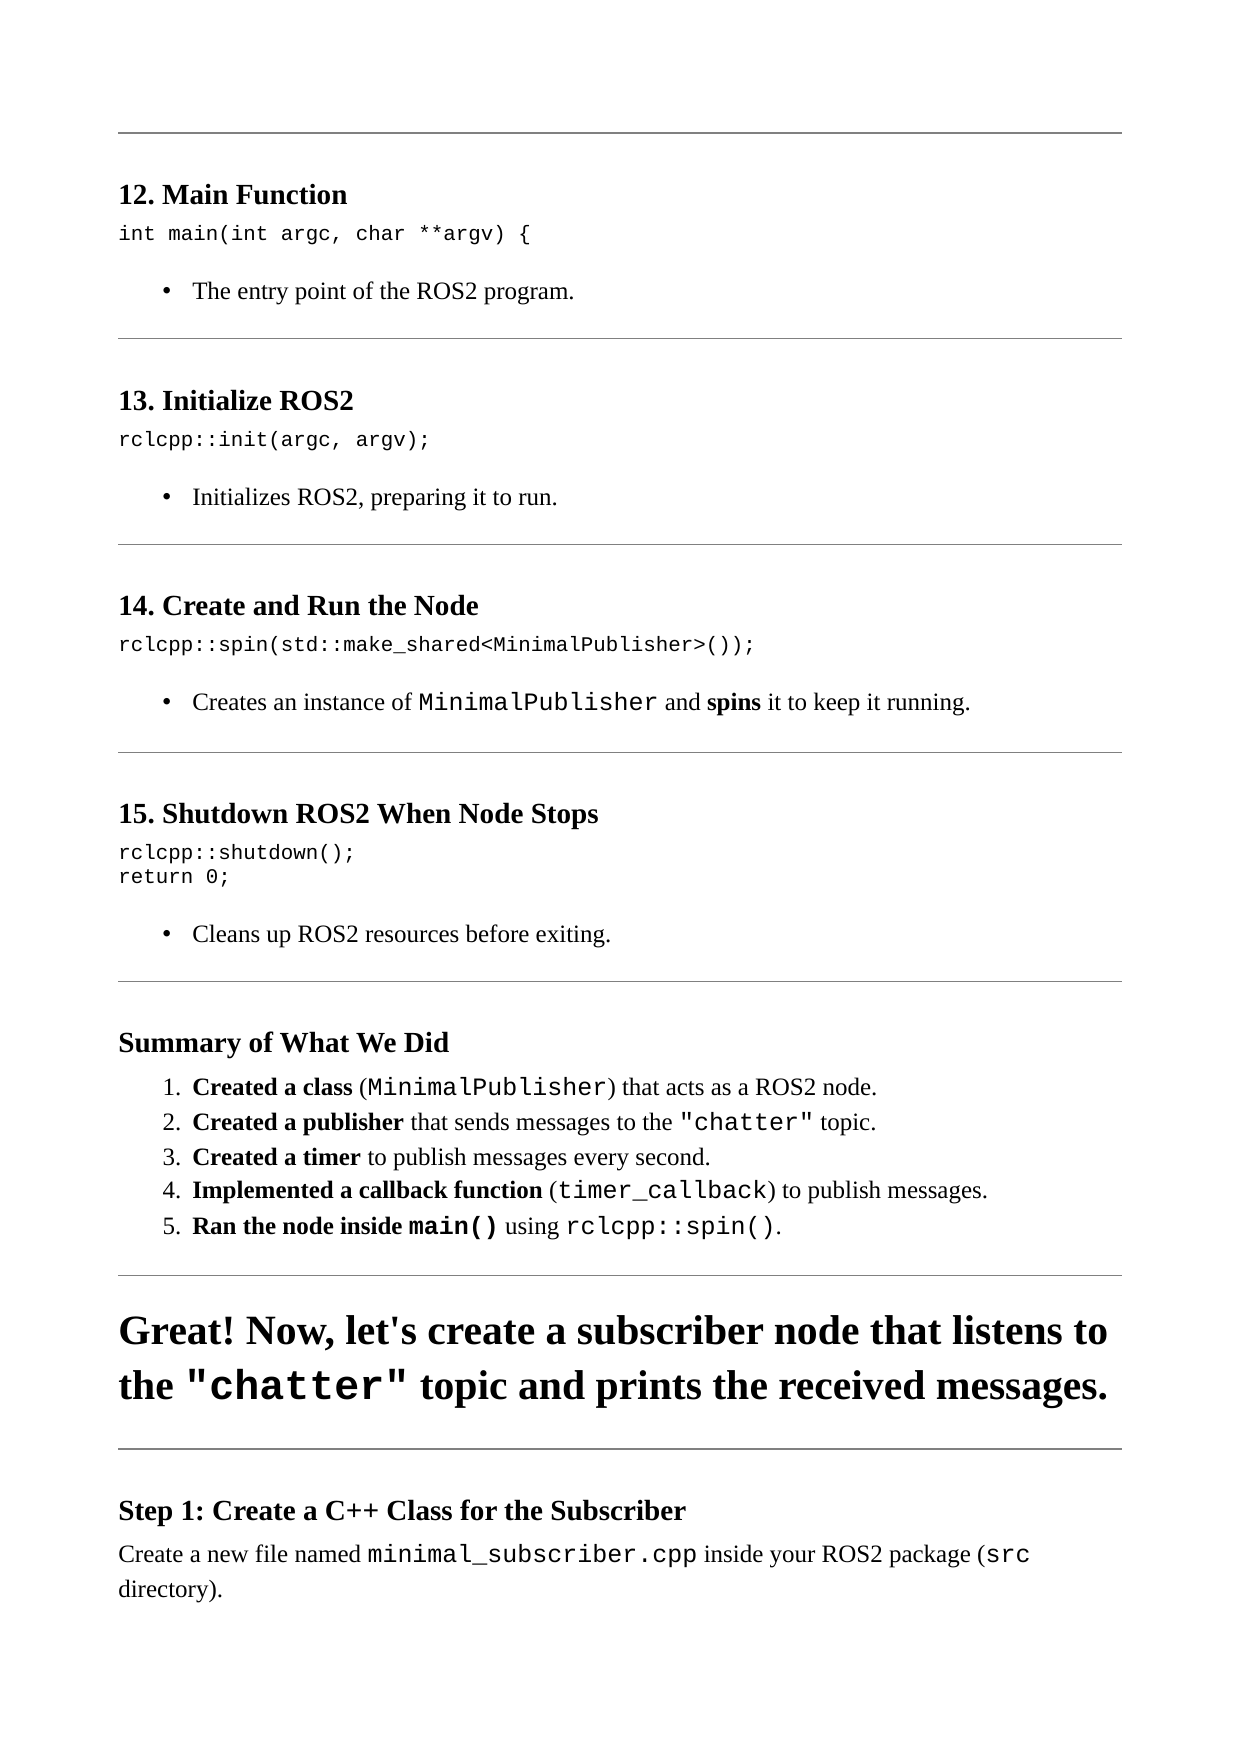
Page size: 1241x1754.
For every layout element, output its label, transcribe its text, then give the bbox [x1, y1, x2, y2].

subtitle 12. Main Function [118, 177, 1122, 211]
subtitle Step 1: Create a C++ Class for the Subscriber [118, 1493, 1122, 1526]
text rclcpp::shutdown(); [118, 842, 1122, 866]
list Created a timer to publish messages every second. [162, 1142, 1122, 1171]
list Initializes ROS2, preparing it to run. [162, 482, 1122, 511]
list Ran the node inside main() using rclcpp::spin(). [162, 1211, 1122, 1242]
text Great! Now, let's create a subscriber node that listens to the "chatter" topic and prints the received messages. [118, 1305, 1122, 1412]
list Creates an instance of MinimalPublisher and spins it to keep it running. [162, 687, 1122, 718]
subtitle 13. Initialize ROS2 [118, 383, 1122, 416]
list Implemented a callback function (timer_callback) to publish messages. [162, 1175, 1122, 1206]
text return 0; [118, 866, 1122, 889]
list Created a class (MinimalPublisher) that acts as a ROS2 node. [162, 1072, 1122, 1102]
list Created a publisher that sends messages to the "chatter" topic. [162, 1107, 1122, 1138]
subtitle 14. Create and Run the Node [118, 588, 1122, 622]
subtitle Summary of What We Did [118, 1026, 1122, 1059]
list Cleans up ROS2 resources before exiting. [162, 919, 1122, 948]
text rclcpp::spin(std::make_shared<MinimalPublisher>()); [118, 634, 1122, 658]
list The entry point of the ROS2 program. [162, 276, 1122, 305]
text int main(int argc, char **argv) { [118, 223, 1122, 247]
text Create a new file named minimal_subscriber.cpp inside your ROS2 package (src directory). [118, 1539, 1122, 1603]
text rclcpp::init(argc, argv); [118, 429, 1122, 452]
subtitle 15. Shutdown ROS2 When Node Stops [118, 796, 1122, 830]
